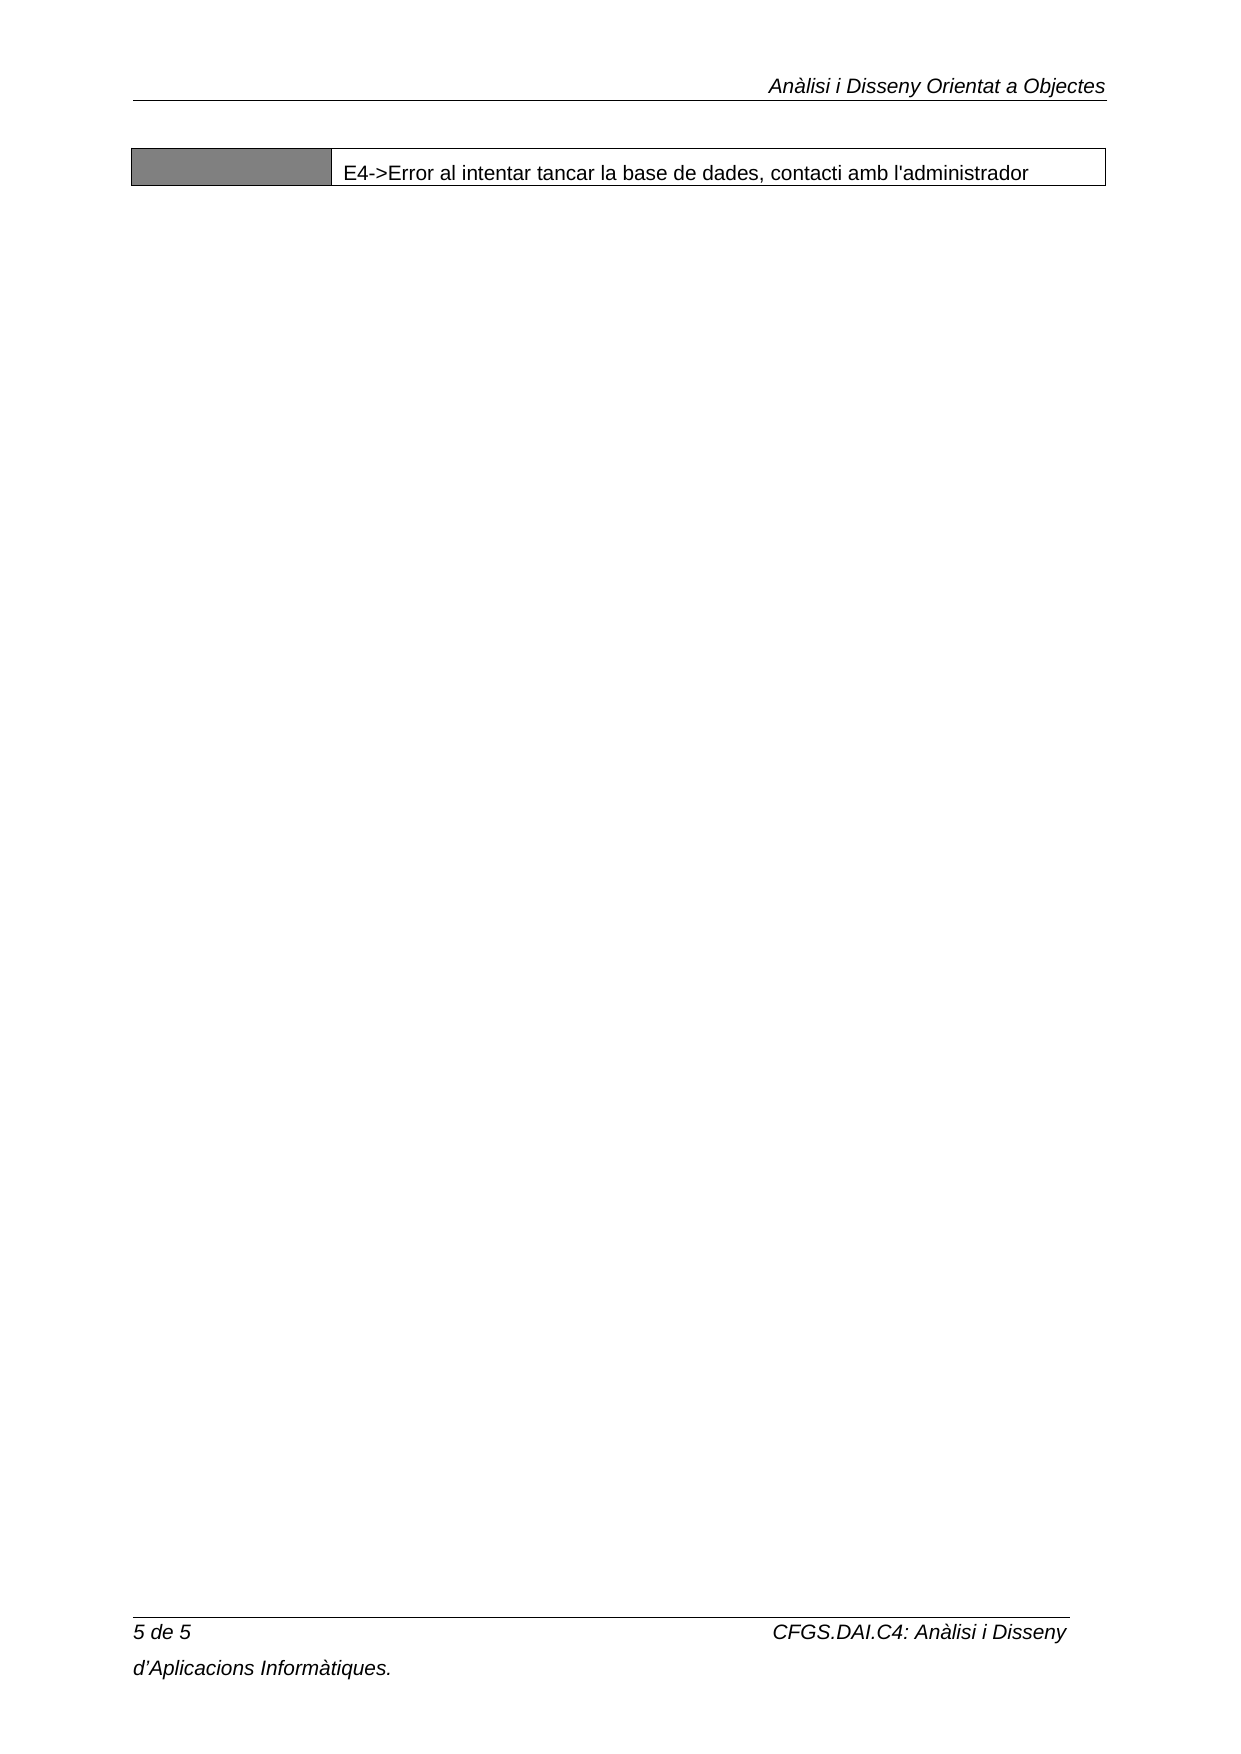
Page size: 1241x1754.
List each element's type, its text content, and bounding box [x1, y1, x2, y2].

table_cell E4->Error al intentar tancar la base de dades, contacti amb l'administrador [332, 149, 1105, 185]
table_cell [132, 149, 331, 185]
